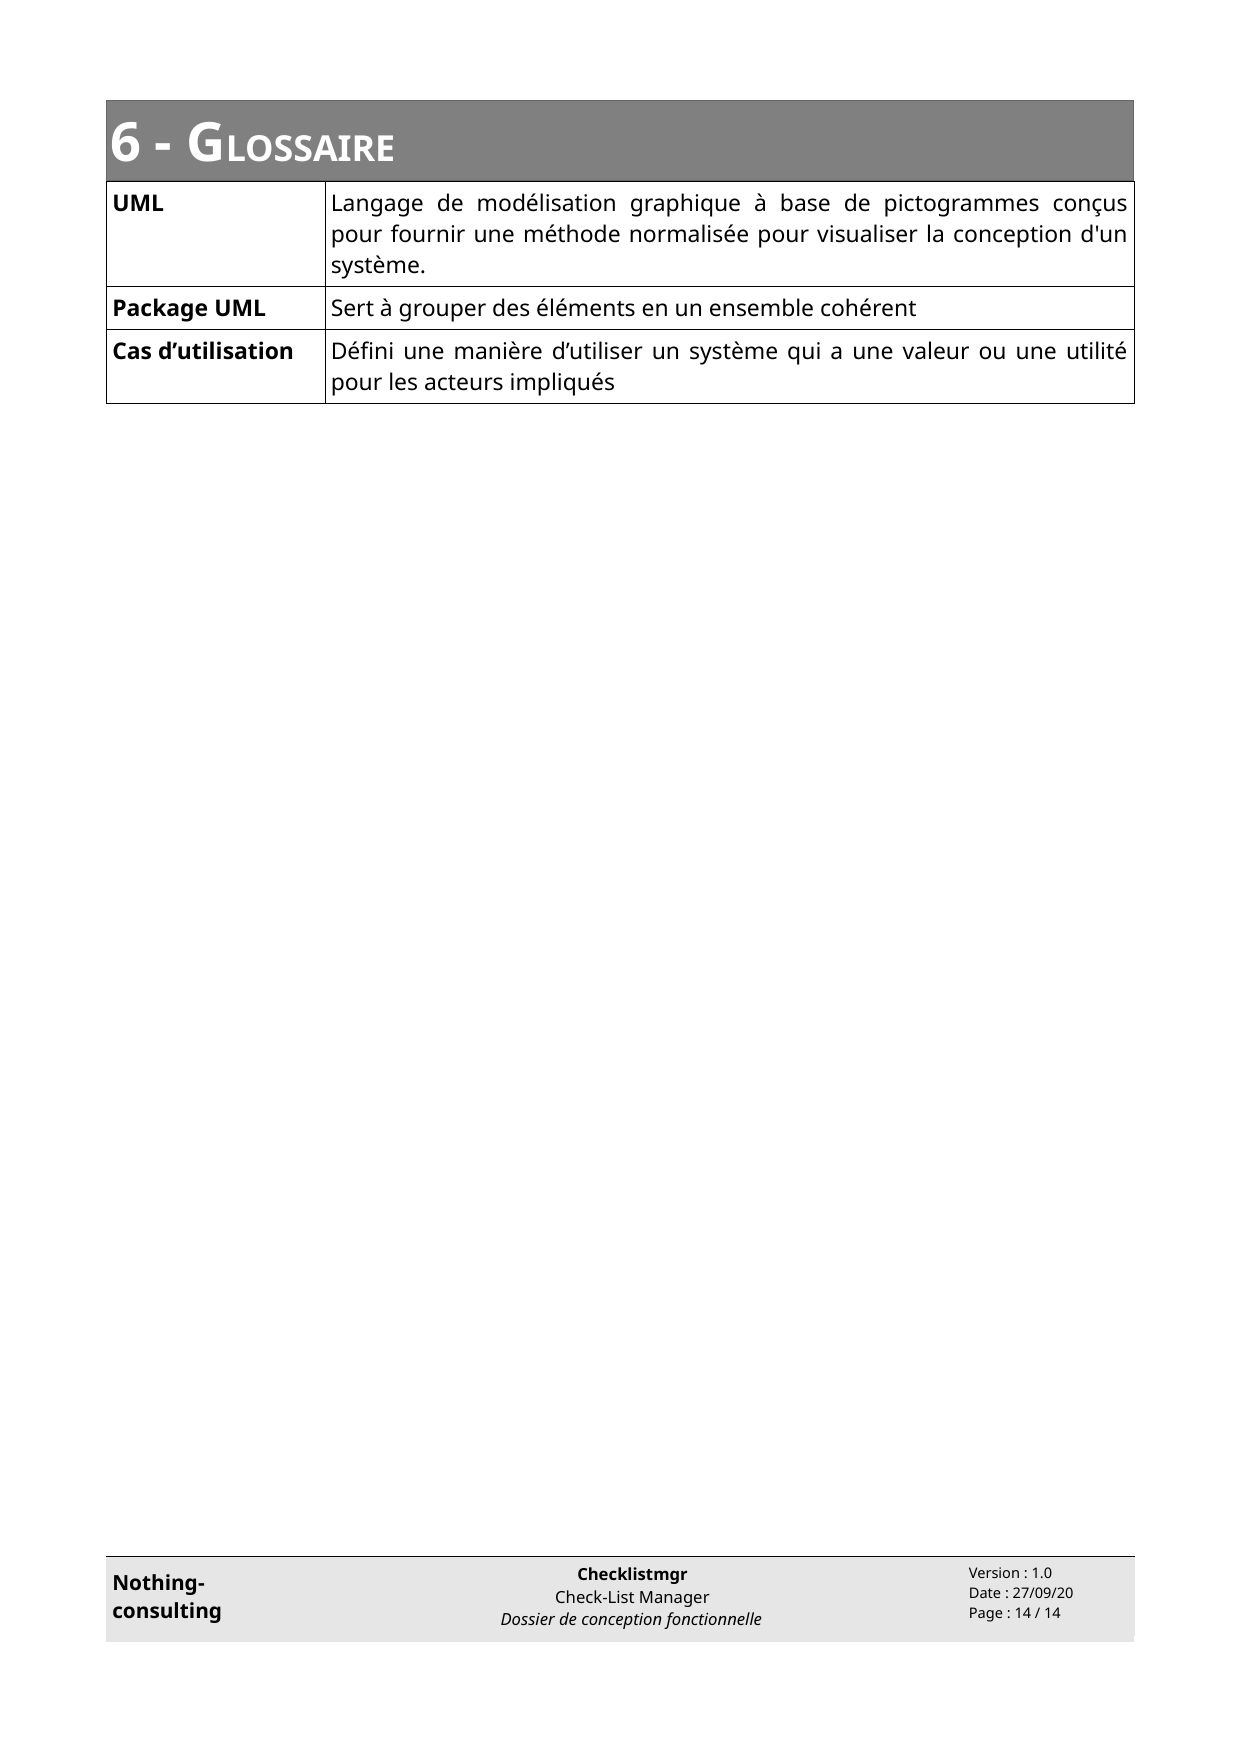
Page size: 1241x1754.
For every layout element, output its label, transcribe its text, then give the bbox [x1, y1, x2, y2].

subtitle Glossaire [107, 101, 1133, 180]
table_cell Défini une manière d’utiliser un système qui a une valeur ou une utilité pour les acteurs impliqués [326, 330, 1134, 403]
table_cell Package UML [107, 287, 325, 329]
table_header Langage de modélisation graphique à base de pictogrammes conçus pour fournir une méthode normalisée pour visualiser la conception d'un système. [326, 182, 1134, 286]
table_header UML [107, 182, 325, 286]
table_cell Sert à grouper des éléments en un ensemble cohérent [326, 287, 1134, 329]
table_cell Cas d’utilisation [107, 330, 325, 403]
